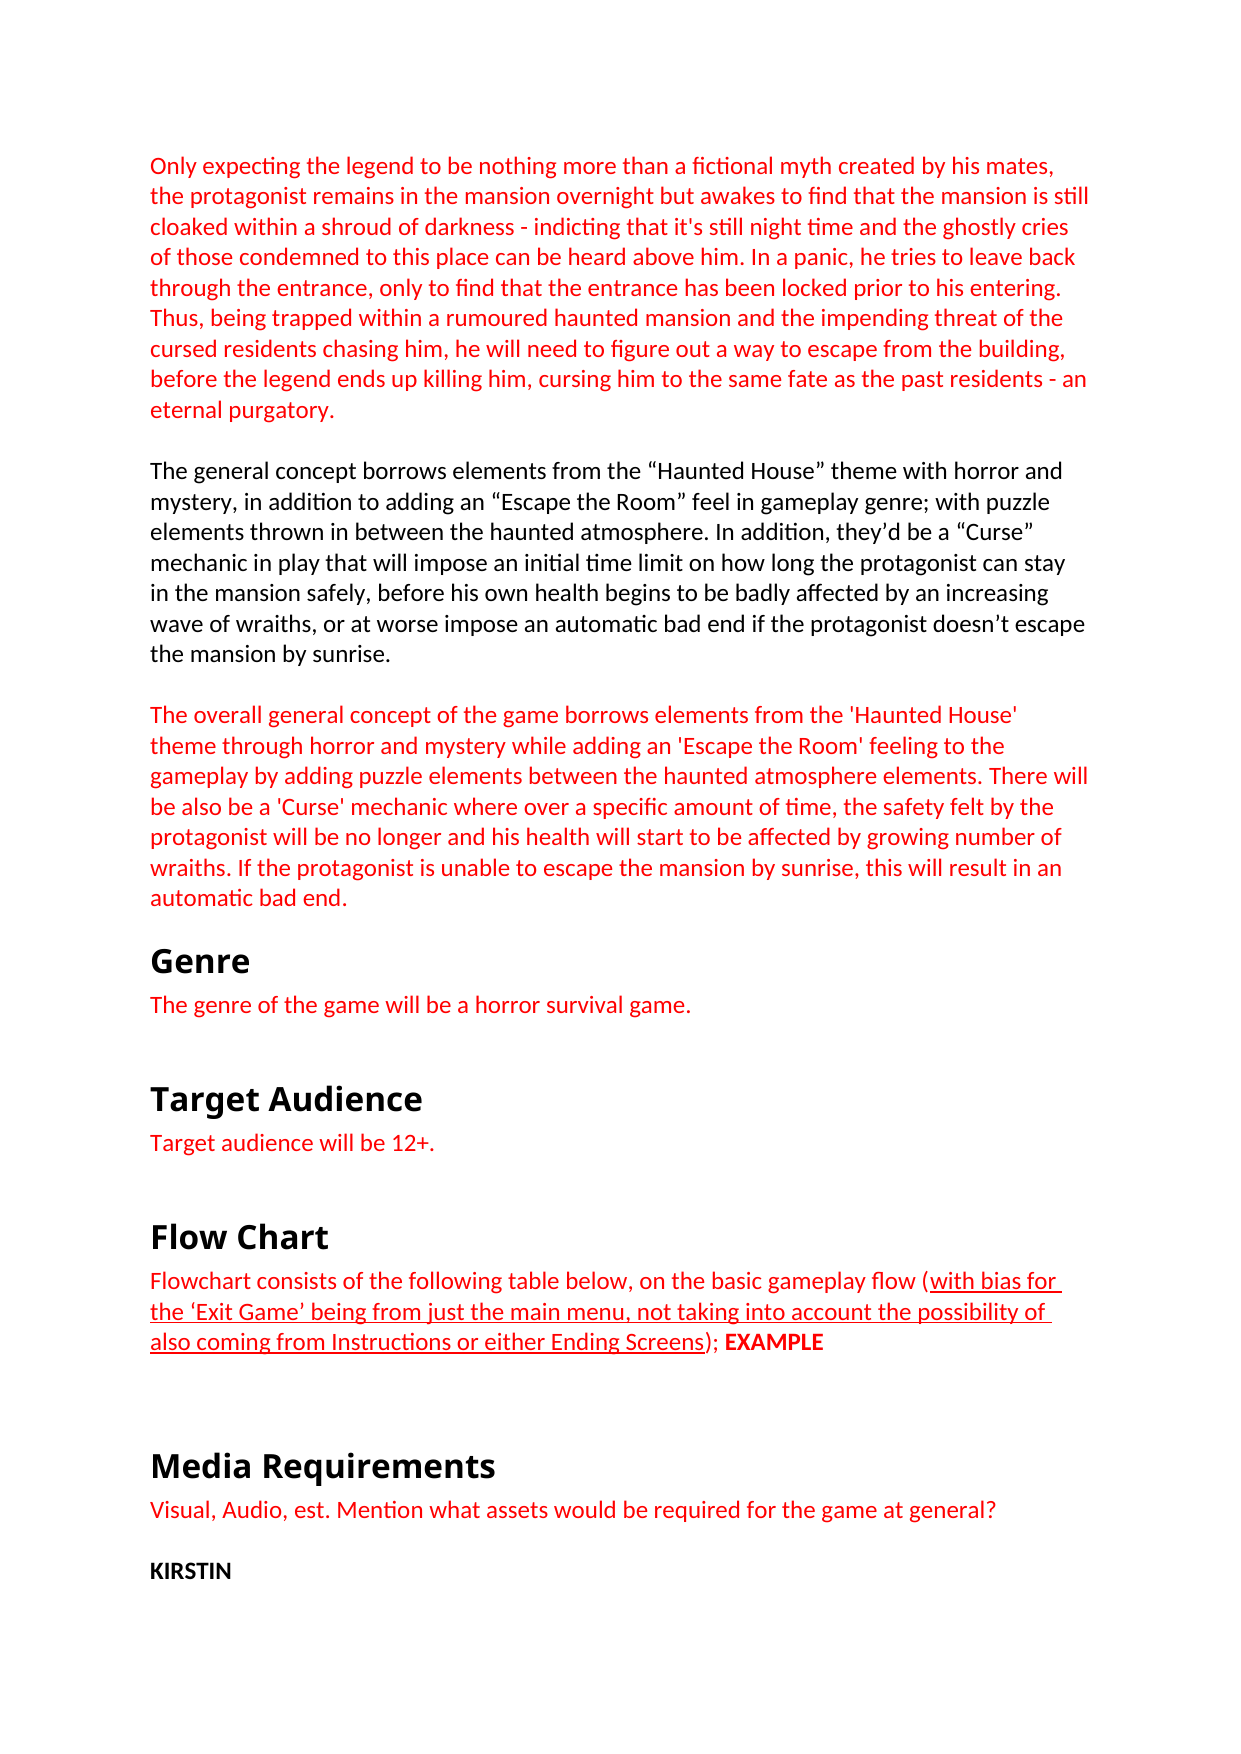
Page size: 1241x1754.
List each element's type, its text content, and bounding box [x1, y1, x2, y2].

text Target audience will be 12+. [150, 1127, 1090, 1158]
text The genre of the game will be a horror survival game. [150, 990, 1090, 1020]
text Genre [150, 938, 1090, 983]
text The overall general concept of the game borrows elements from the 'Haunted House' theme through horror and mystery while adding an 'Escape the Room' feeling to the gameplay by adding puzzle elements between the haunted atmosphere elements. There will be also be a 'Curse' mechanic where over a specific amount of time, the safety felt by the protagonist will be no longer and his health will start to be affected by growing number of wraiths. If the protagonist is unable to escape the mansion by sunrise, this will result in an automatic bad end. [150, 699, 1090, 913]
text Visual, Audio, est. Mention what assets would be required for the game at general? [150, 1494, 1090, 1525]
text Flowchart consists of the following table below, on the basic gameplay flow (with bias for the ‘Exit Game’ being from just the main menu, not taking into account the possibility of also coming from Instructions or either Ending Screens); EXAMPLE [150, 1265, 1090, 1357]
text Media Requirements [150, 1443, 1090, 1488]
text Only expecting the legend to be nothing more than a fictional myth created by his mates, the protagonist remains in the mansion overnight but awakes to find that the mansion is still cloaked within a shroud of darkness - indicting that it's still night time and the ghostly cries of those condemned to this place can be heard above him. In a panic, he tries to leave back through the entrance, only to find that the entrance has been locked prior to his entering. Thus, being trapped within a rumoured haunted mansion and the impending threat of the cursed residents chasing him, he will need to figure out a way to escape from the building, before the legend ends up killing him, cursing him to the same fate as the past residents - an eternal purgatory. [150, 150, 1090, 425]
text Flow Chart [150, 1213, 1090, 1259]
text The general concept borrows elements from the “Haunted House” theme with horror and mystery, in addition to adding an “Escape the Room” feel in gameplay genre; with puzzle elements thrown in between the haunted atmosphere. In addition, they’d be a “Curse” mechanic in play that will impose an initial time limit on how long the protagonist can stay in the mansion safely, before his own health begins to be badly affected by an increasing wave of wraiths, or at worse impose an automatic bad end if the protagonist doesn’t escape the mansion by sunrise. [150, 455, 1090, 669]
text KIRSTIN [150, 1555, 1090, 1586]
text Target Audience [150, 1076, 1090, 1121]
